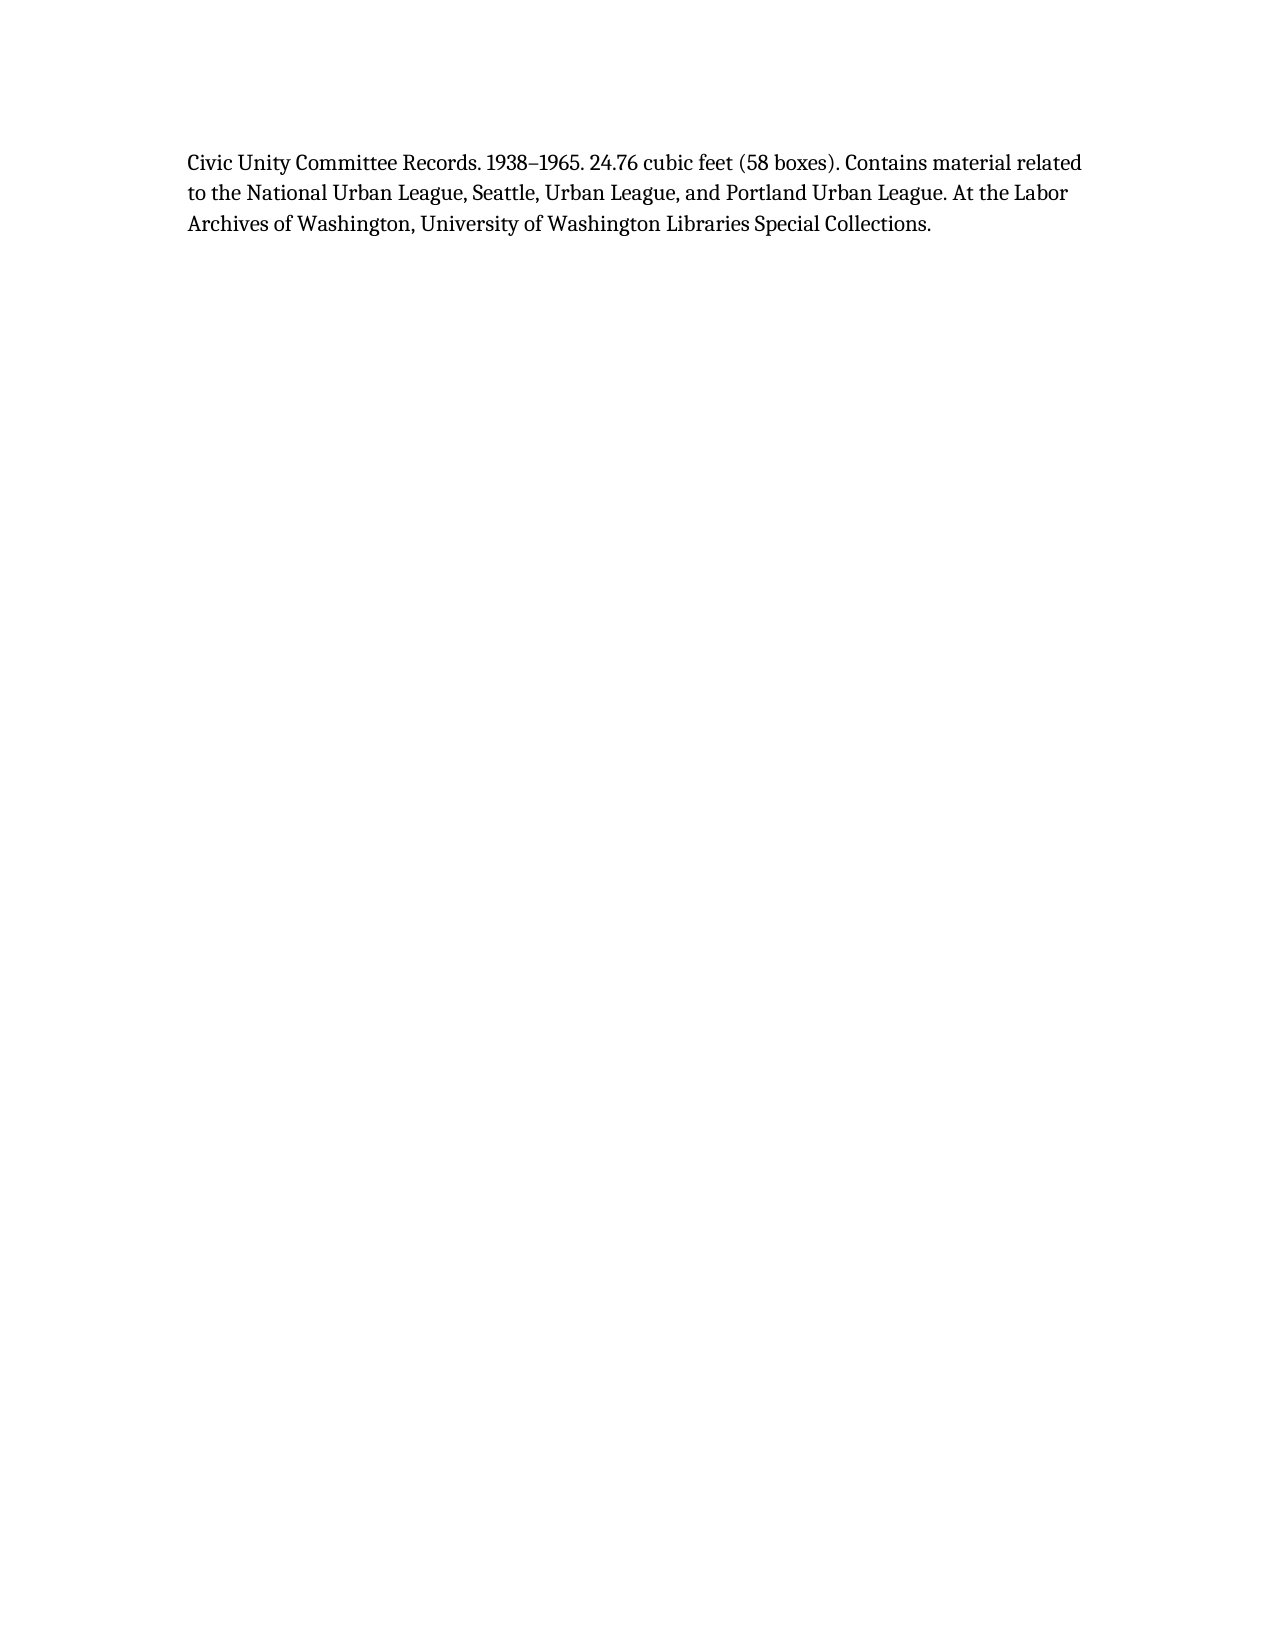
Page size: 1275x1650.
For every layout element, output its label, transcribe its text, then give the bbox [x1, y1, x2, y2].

text Civic Unity Committee Records. 1938–1965. 24.76 cubic feet (58 boxes). Contains material related to the National Urban League, Seattle, Urban League, and Portland Urban League. At the Labor Archives of Washington, University of Washington Libraries Special Collections. [187, 150, 1087, 237]
